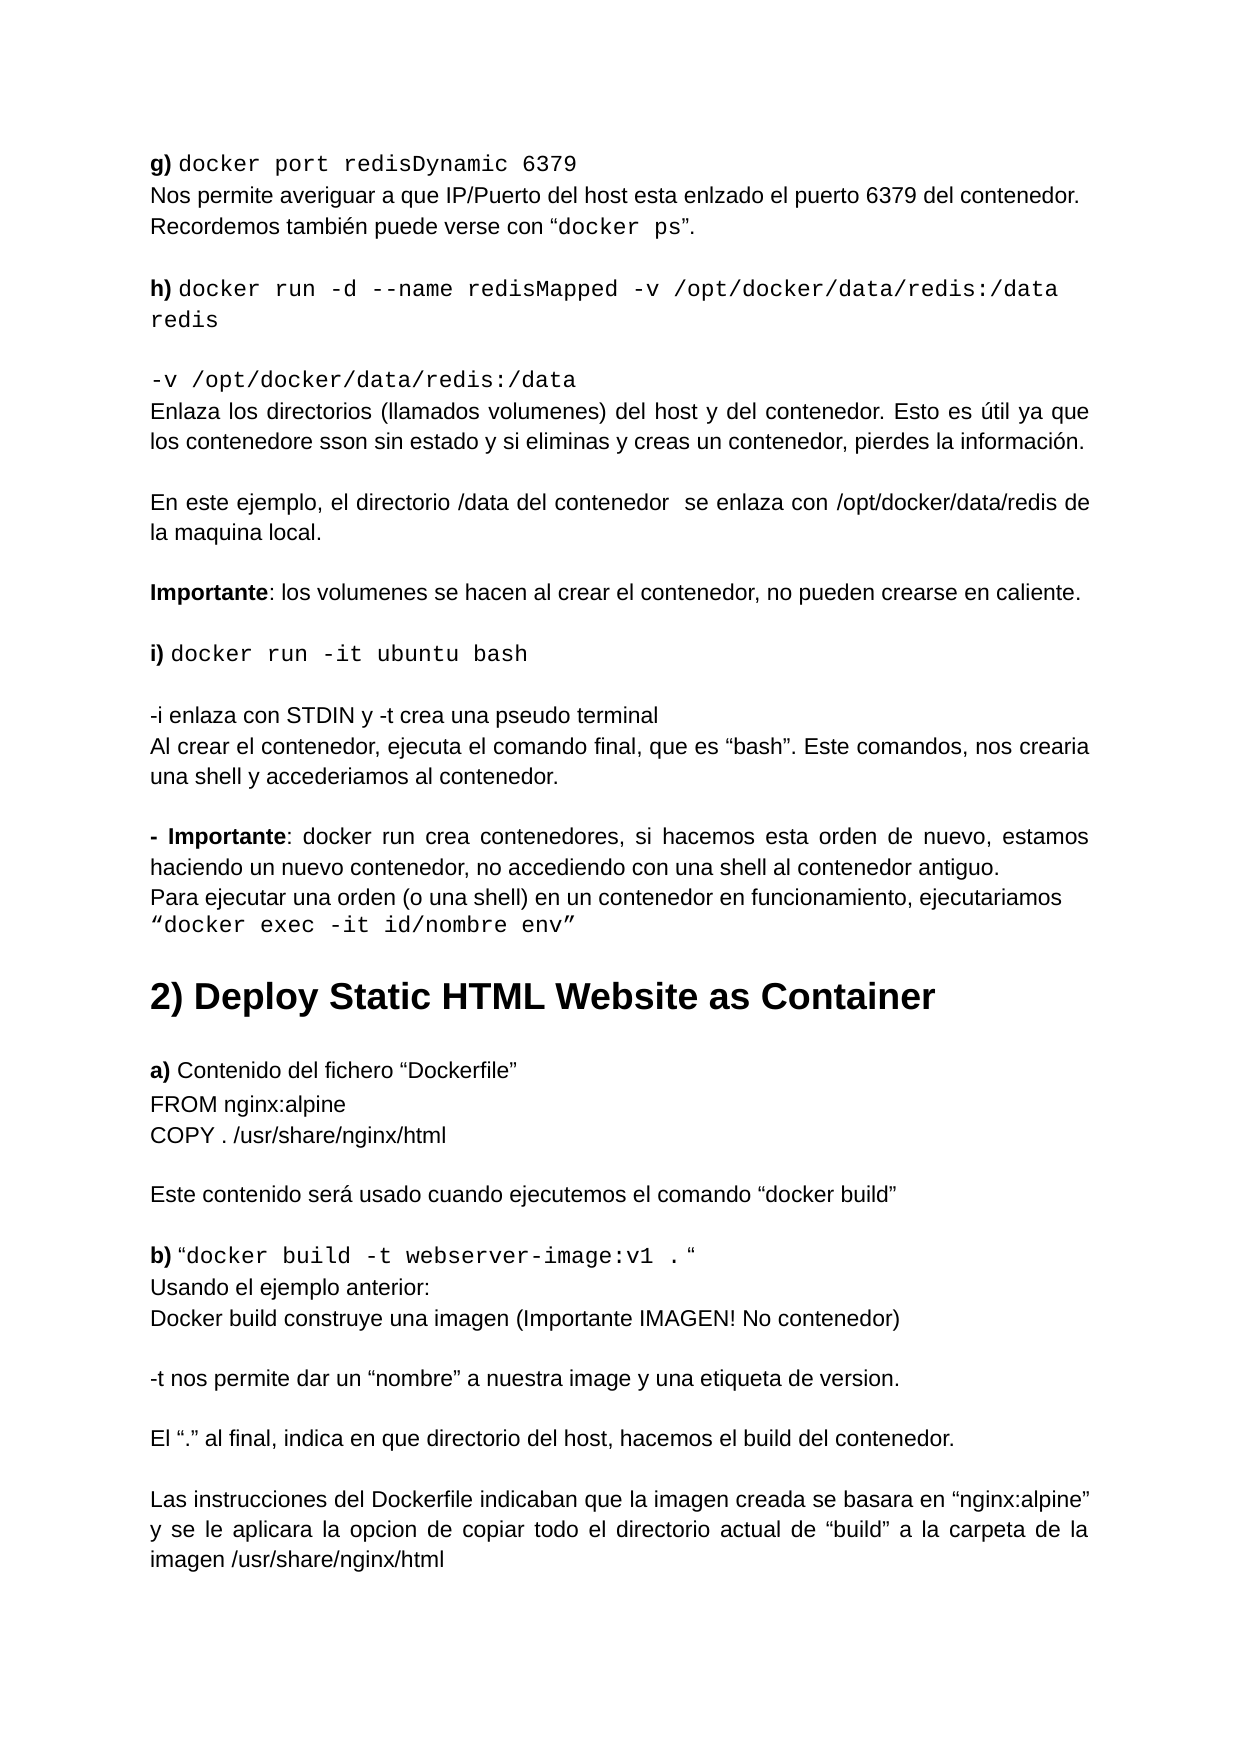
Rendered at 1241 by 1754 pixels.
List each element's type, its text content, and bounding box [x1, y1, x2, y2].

text -i enlaza con STDIN y -t crea una pseudo terminal [150, 702, 1090, 729]
text El “.” al final, indica en que directorio del host, hacemos el build del contenedor. [150, 1425, 1090, 1452]
text redis [150, 308, 1090, 334]
text b) “docker build -t webserver-image:v1 . “ [150, 1242, 1090, 1270]
text COPY . /usr/share/nginx/html [150, 1122, 1090, 1148]
text 2) Deploy Static HTML Website as Container [150, 974, 1090, 1017]
text En este ejemplo, el directorio /data del contenedor se enlaza con /opt/docker/data/redis de la maquina local. [150, 489, 1090, 545]
text Enlaza los directorios (llamados volumenes) del host y del contenedor. Esto es útil ya que los contenedore sson sin estado y si eliminas y creas un contenedor, pierdes la información. [150, 398, 1090, 454]
text Para ejecutar una orden (o una shell) en un contenedor en funcionamiento, ejecutariamos [150, 884, 1090, 910]
text h) docker run -d --name redisMapped -v /opt/docker/data/redis:/data [150, 275, 1090, 304]
text Importante: los volumenes se hacen al crear el contenedor, no pueden crearse en caliente. [150, 579, 1090, 606]
text -t nos permite dar un “nombre” a nuestra image y una etiqueta de version. [150, 1365, 1090, 1391]
text Recordemos también puede verse con “docker ps”. [150, 213, 1090, 241]
text Este contenido será usado cuando ejecutemos el comando “docker build” [150, 1181, 1090, 1208]
text Las instrucciones del Dockerfile indicaban que la imagen creada se basara en “nginx:alpine” y se le aplicara la opcion de copiar todo el directorio actual de “build” a la carpeta de la imagen /usr/share/nginx/html [150, 1486, 1090, 1572]
text - Importante: docker run crea contenedores, si hacemos esta orden de nuevo, estamos haciendo un nuevo contenedor, no accediendo con una shell al contenedor antiguo. [150, 823, 1090, 880]
text Usando el ejemplo anterior: [150, 1274, 1090, 1301]
text “docker exec -it id/nombre env” [150, 914, 1090, 940]
text Al crear el contenedor, ejecuta el comando final, que es “bash”. Este comandos, nos crearia una shell y accederiamos al contenedor. [150, 733, 1090, 789]
text FROM nginx:alpine [150, 1091, 1090, 1118]
text g) docker port redisDynamic 6379 [150, 150, 1090, 178]
text Nos permite averiguar a que IP/Puerto del host esta enlzado el puerto 6379 del contenedor. [150, 182, 1090, 209]
text i) docker run -it ubuntu bash [150, 640, 1090, 668]
text Docker build construye una imagen (Importante IMAGEN! No contenedor) [150, 1304, 1090, 1331]
text -v /opt/docker/data/redis:/data [150, 368, 1090, 394]
subtitle a) Contenido del fichero “Dockerfile” [150, 1057, 1090, 1083]
